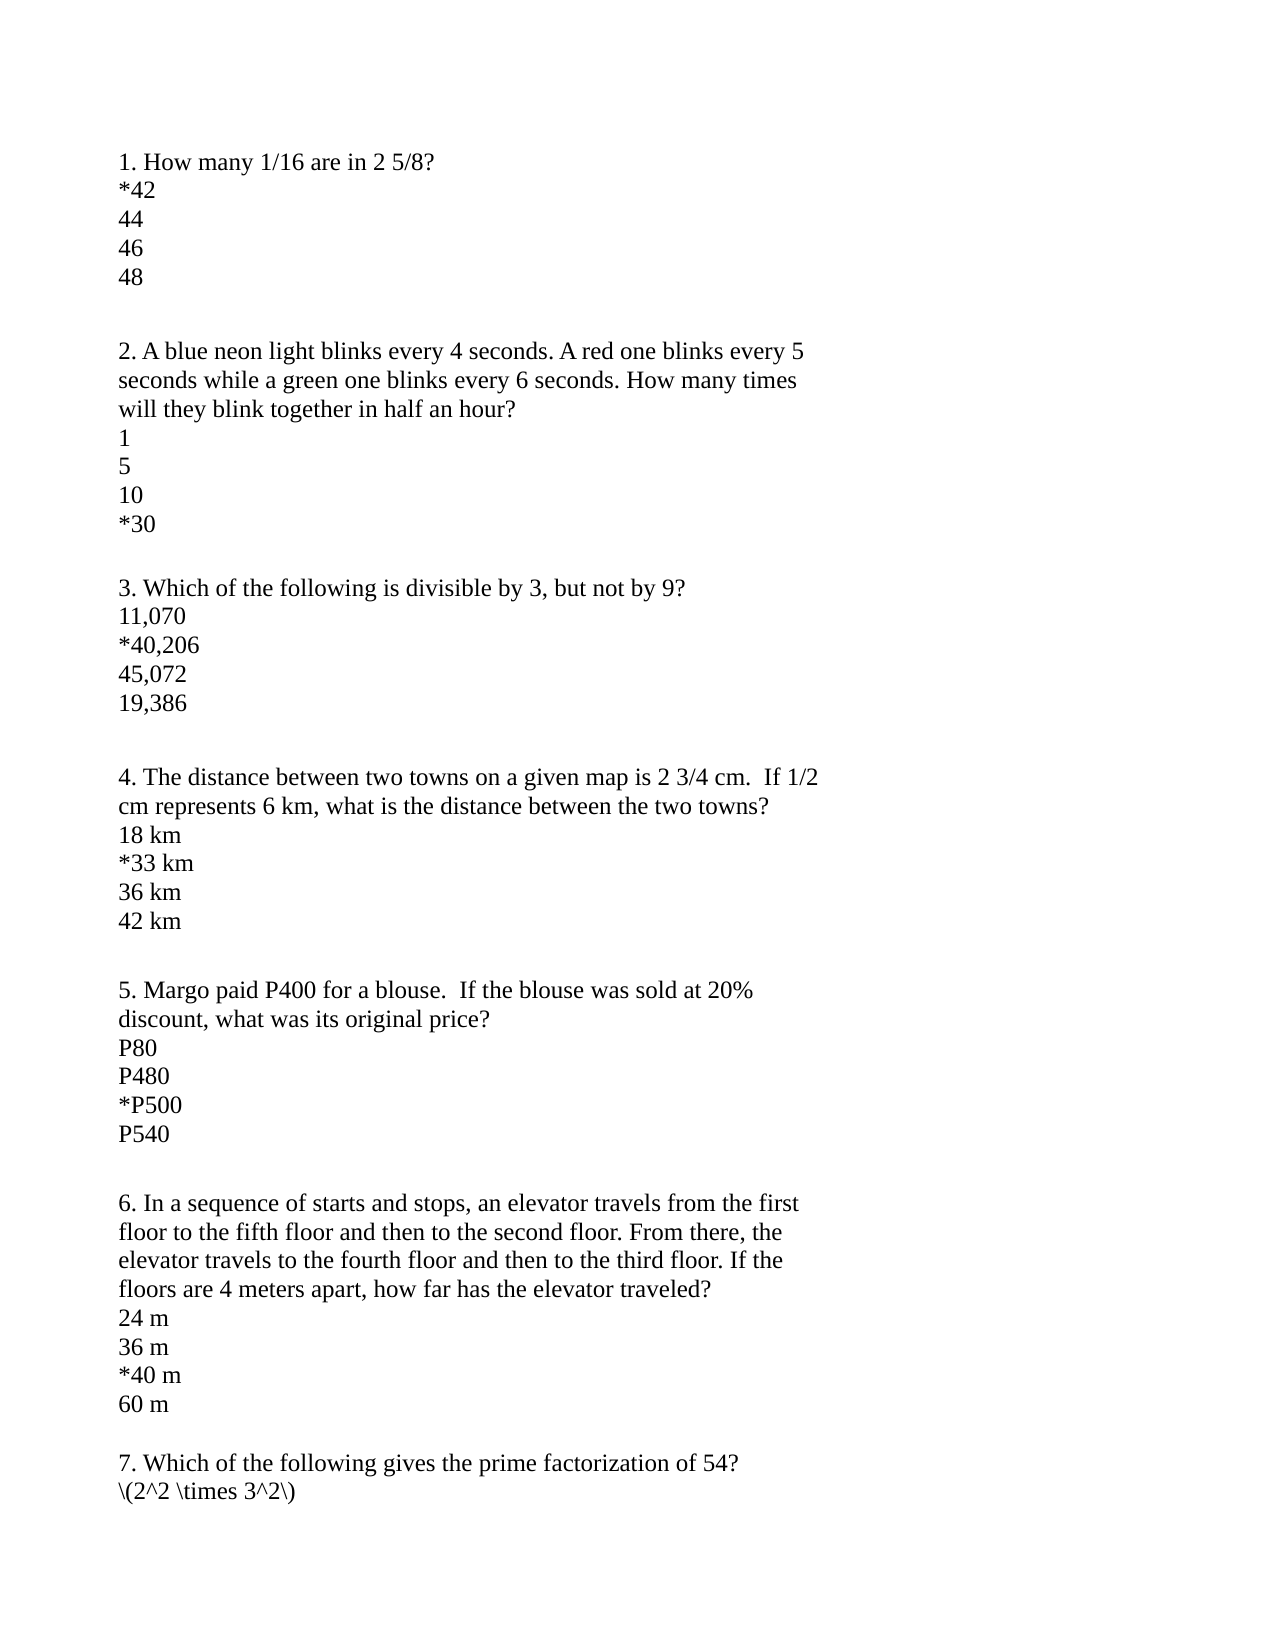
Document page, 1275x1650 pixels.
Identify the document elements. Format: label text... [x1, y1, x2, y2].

table_cell 6. In a sequence of starts and stops, an elevator travels from the first floor to the fifth floor and then to the second floor. From there, the elevator travels to the fourth floor and then to the third floor. If the floors are 4 meters apart, how far has the elevator traveled? 24 m 36 m *40 m 60 m [115, 1188, 841, 1448]
table_cell 2. A blue neon light blinks every 4 seconds. A red one blinks every 5 seconds while a green one blinks every 6 seconds. How many times will they blink together in half an hour? 1 5 10 *30 [115, 336, 841, 573]
table_cell 4. The distance between two towns on a given map is 2 3/4 cm. If 1/2 cm represents 6 km, what is the distance between the two towns? 18 km *33 km 36 km 42 km [115, 762, 841, 975]
table_cell 3. Which of the following is divisible by 3, but not by 9? 11,070 *40,206 45,072 19,386 [115, 573, 841, 762]
table_cell 7. Which of the following gives the prime factorization of 54? \(2^2 \times 3^2\) [115, 1448, 841, 1532]
table_cell 5. Margo paid P400 for a blouse. If the blouse was sold at 20% discount, what was its original price? P80 P480 *P500 P540 [115, 975, 841, 1188]
table_header 1. How many 1/16 are in 2 5/8? *42 44 46 48 [115, 147, 841, 336]
